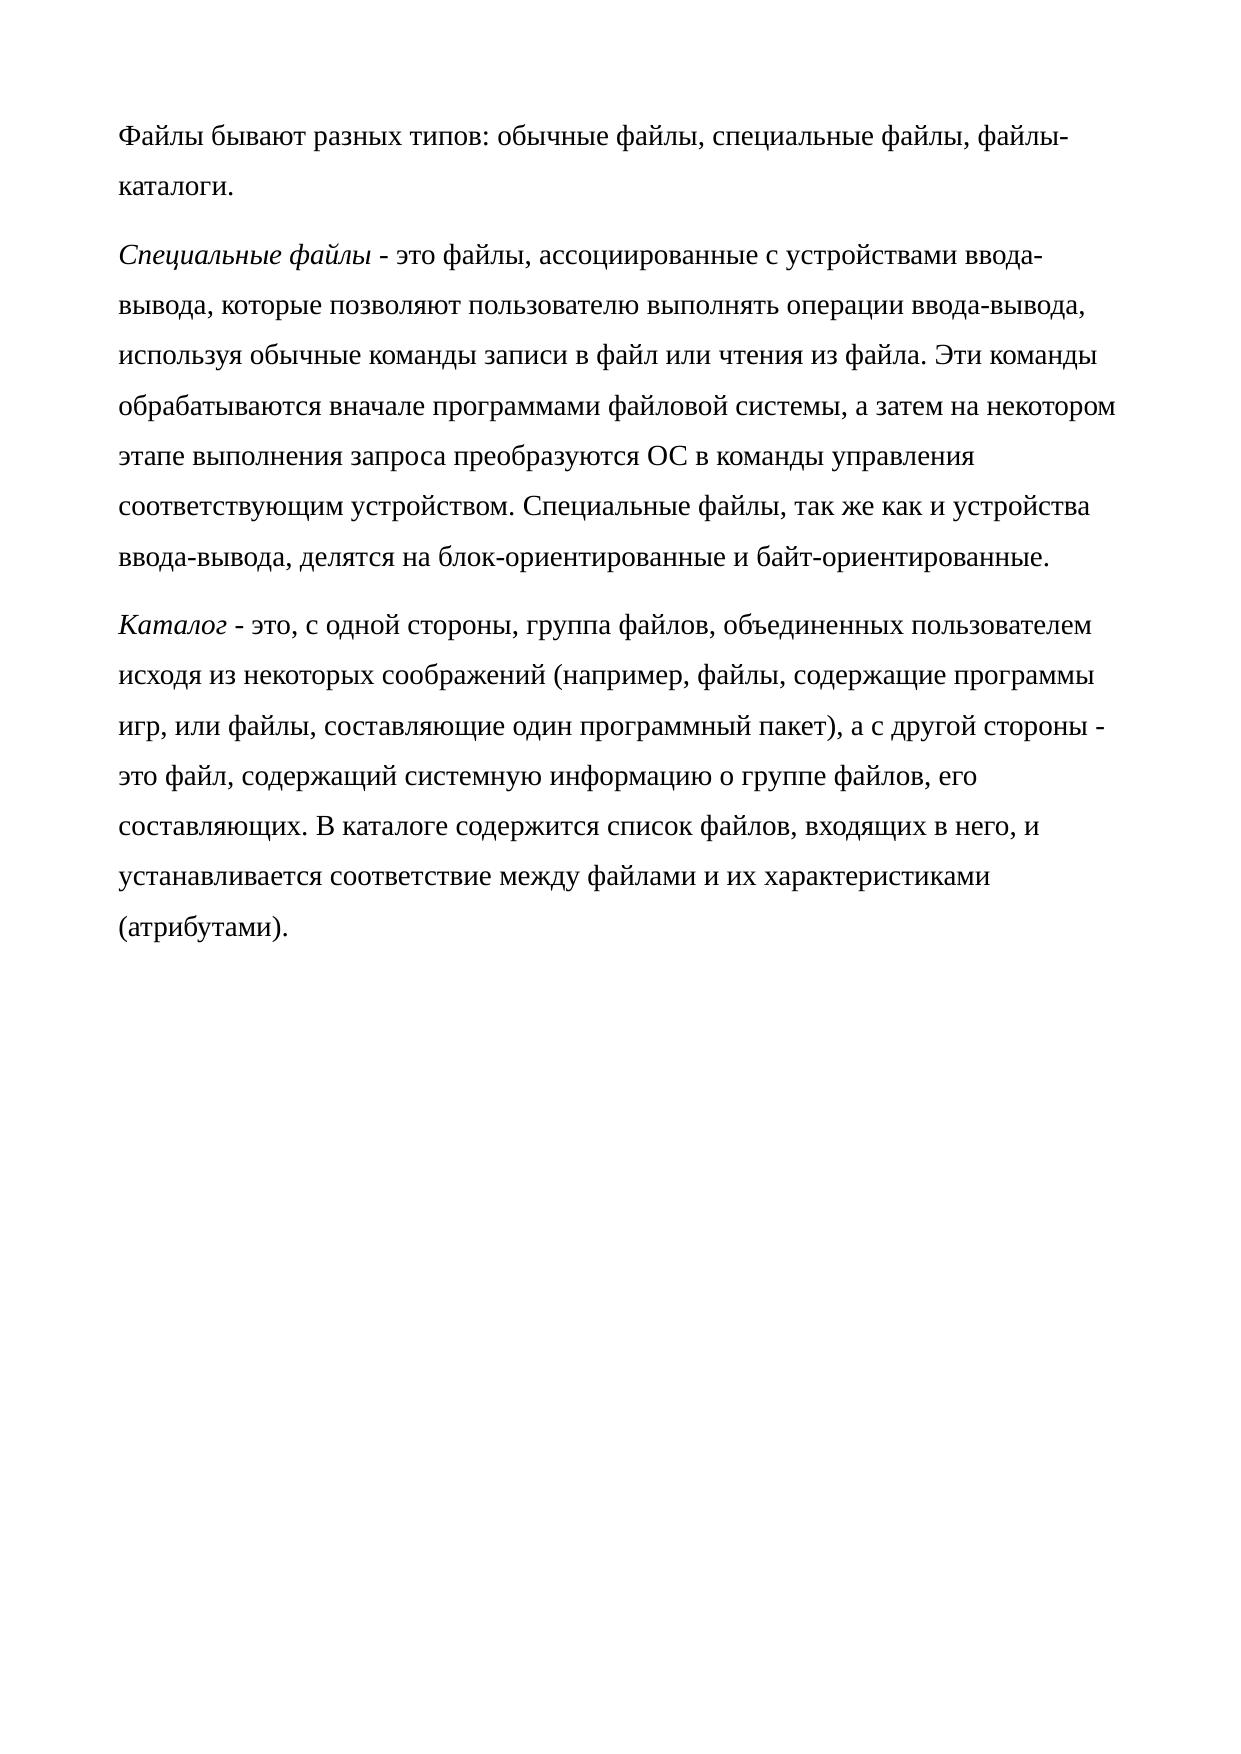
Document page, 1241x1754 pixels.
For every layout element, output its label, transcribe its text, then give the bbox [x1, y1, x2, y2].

text Каталог - это, с одной стороны, группа файлов, объединенных пользователем исходя из некоторых соображений (например, файлы, содержащие программы игр, или файлы, составляющие один программный пакет), а с другой стороны - это файл, содержащий системную информацию о группе файлов, его составляющих. В каталоге содержится список файлов, входящих в него, и устанавливается соответствие между файлами и их характеристиками (атрибутами). [118, 607, 1122, 942]
text Специальные файлы - это файлы, ассоциированные с устройствами ввода-вывода, которые позволяют пользователю выполнять операции ввода-вывода, используя обычные команды записи в файл или чтения из файла. Эти команды обрабатываются вначале программами файловой системы, а затем на некотором этапе выполнения запроса преобразуются ОС в команды управления соответствующим устройством. Специальные файлы, так же как и устройства ввода-вывода, делятся на блок-ориентированные и байт-ориентированные. [118, 237, 1122, 572]
text Файлы бывают разных типов: обычные файлы, специальные файлы, файлы-каталоги. [118, 118, 1122, 202]
